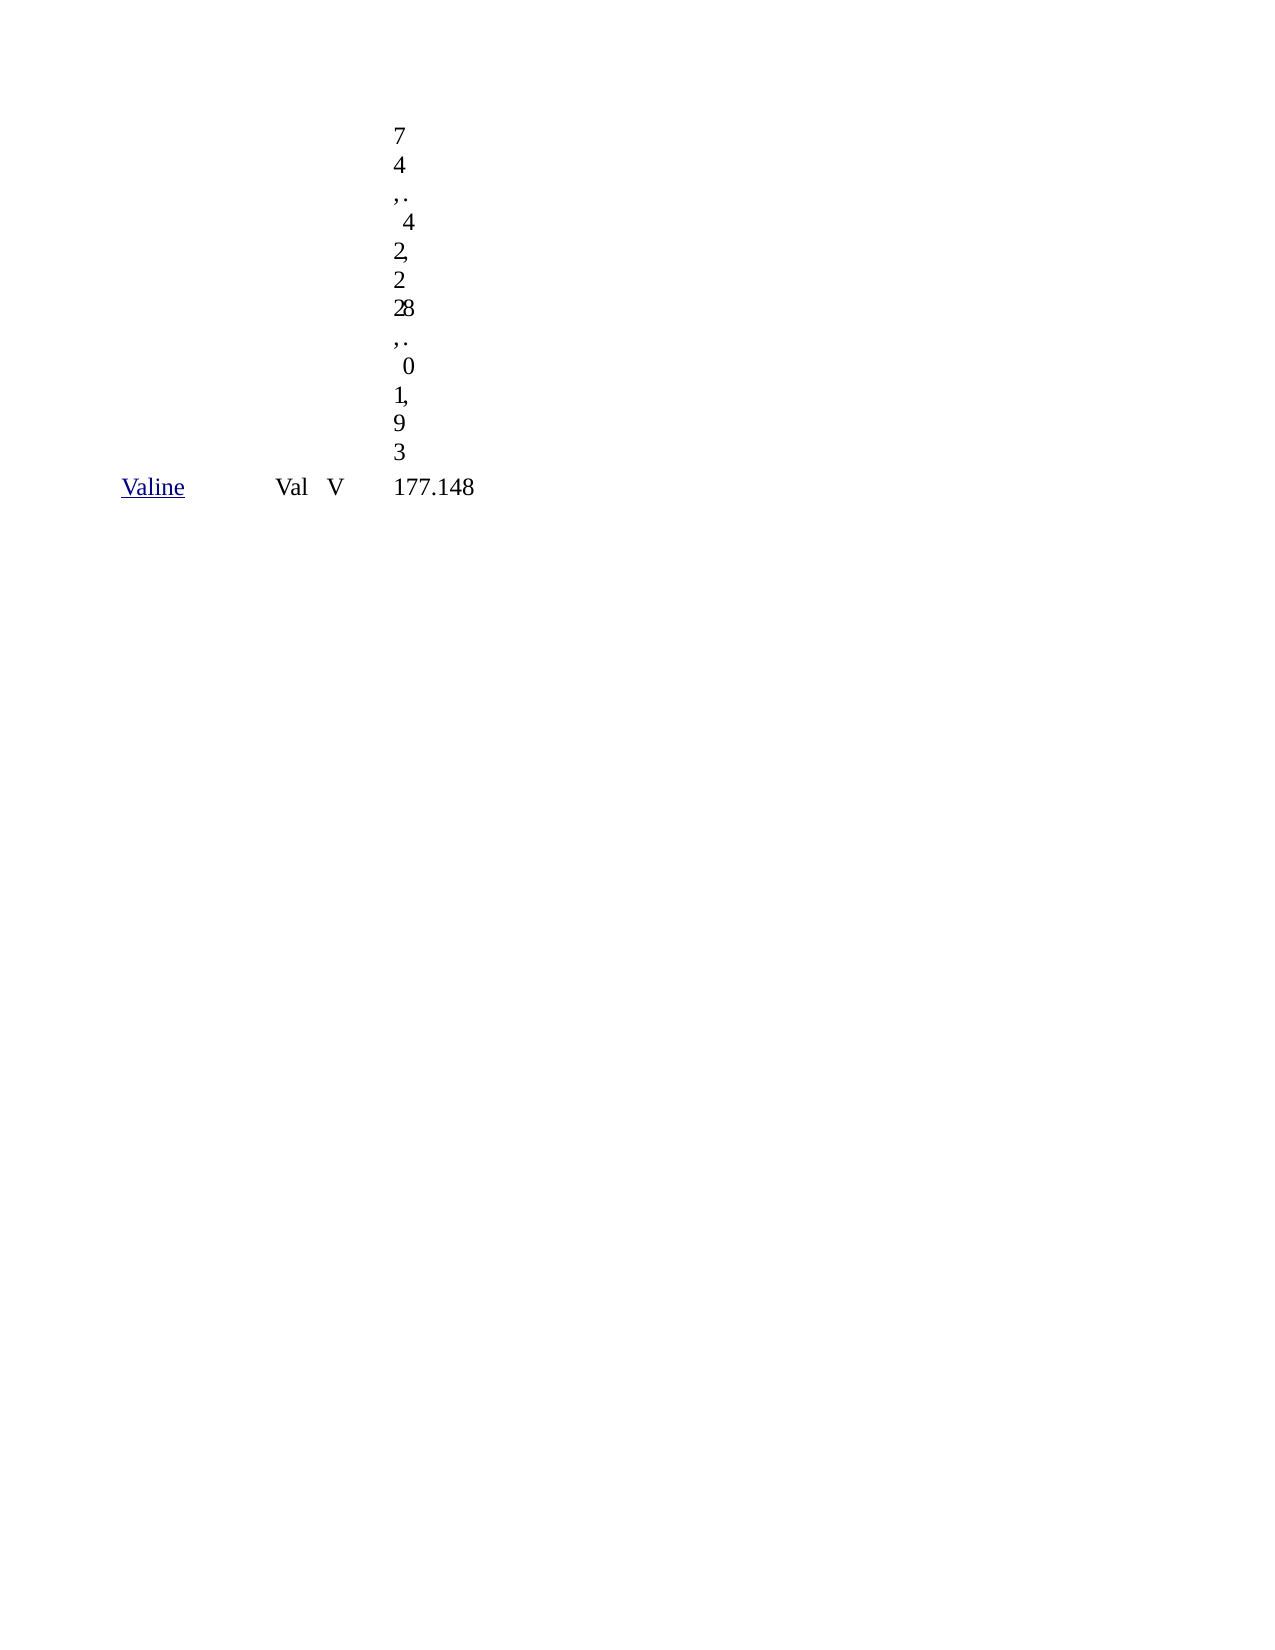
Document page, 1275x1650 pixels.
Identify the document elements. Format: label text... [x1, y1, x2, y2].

table_cell [272, 118, 323, 469]
table_cell [118, 118, 272, 469]
table_cell [324, 118, 390, 469]
table_cell 177.148 [390, 469, 596, 503]
table_cell 1.4, 8.0, [399, 315, 409, 469]
table_cell V [324, 469, 390, 503]
table_cell 1.4, 8.0, [399, 118, 409, 307]
table_cell [530, 118, 596, 469]
table_cell Valine [118, 469, 272, 503]
table_cell Val [272, 469, 323, 503]
table_cell 274, 222, 193 [390, 118, 399, 469]
table_cell 181.191 [409, 118, 530, 469]
